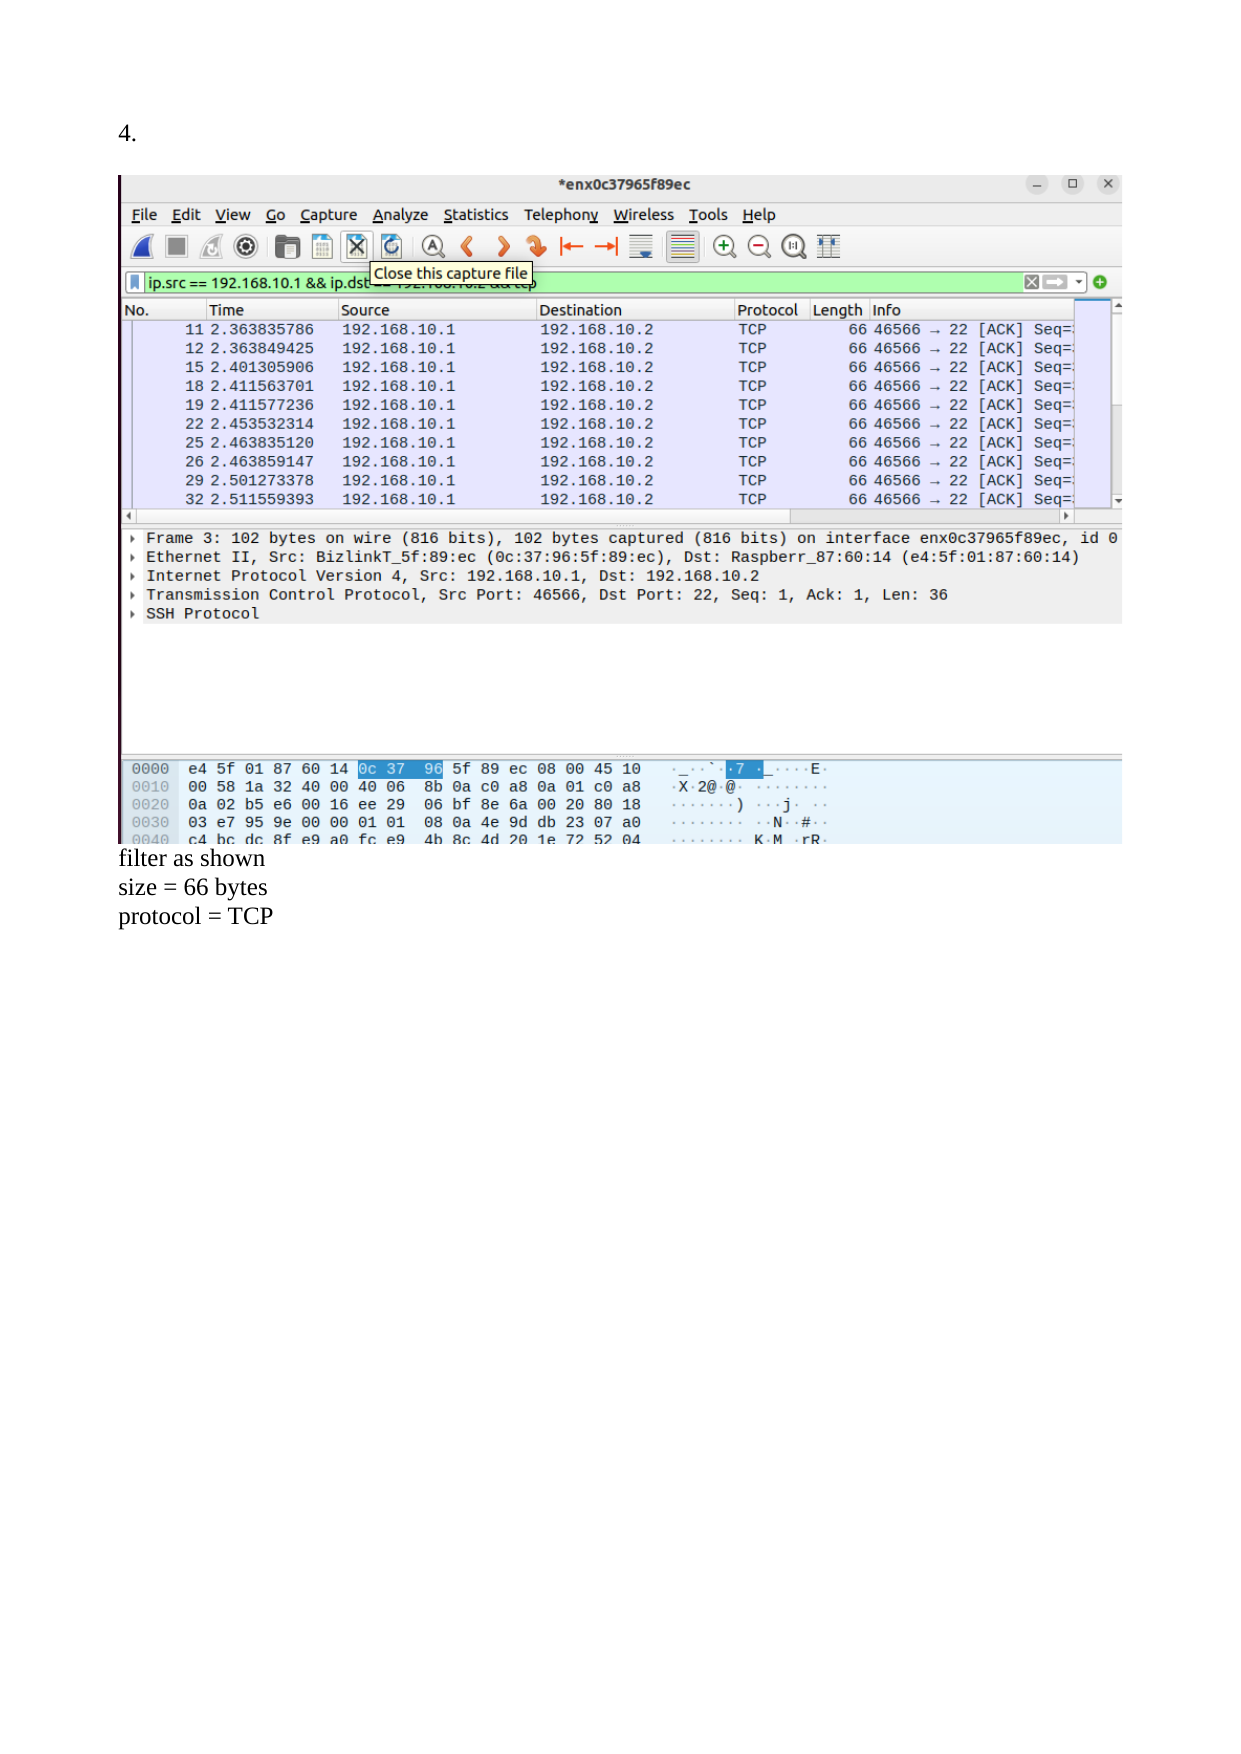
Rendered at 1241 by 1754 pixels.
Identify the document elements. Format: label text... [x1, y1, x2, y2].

text size = 66 bytes [118, 872, 1122, 901]
text filter as shown [118, 844, 1122, 872]
text protocol = TCP [118, 901, 1122, 930]
picture [118, 175, 1123, 844]
text 4. [118, 118, 1122, 147]
